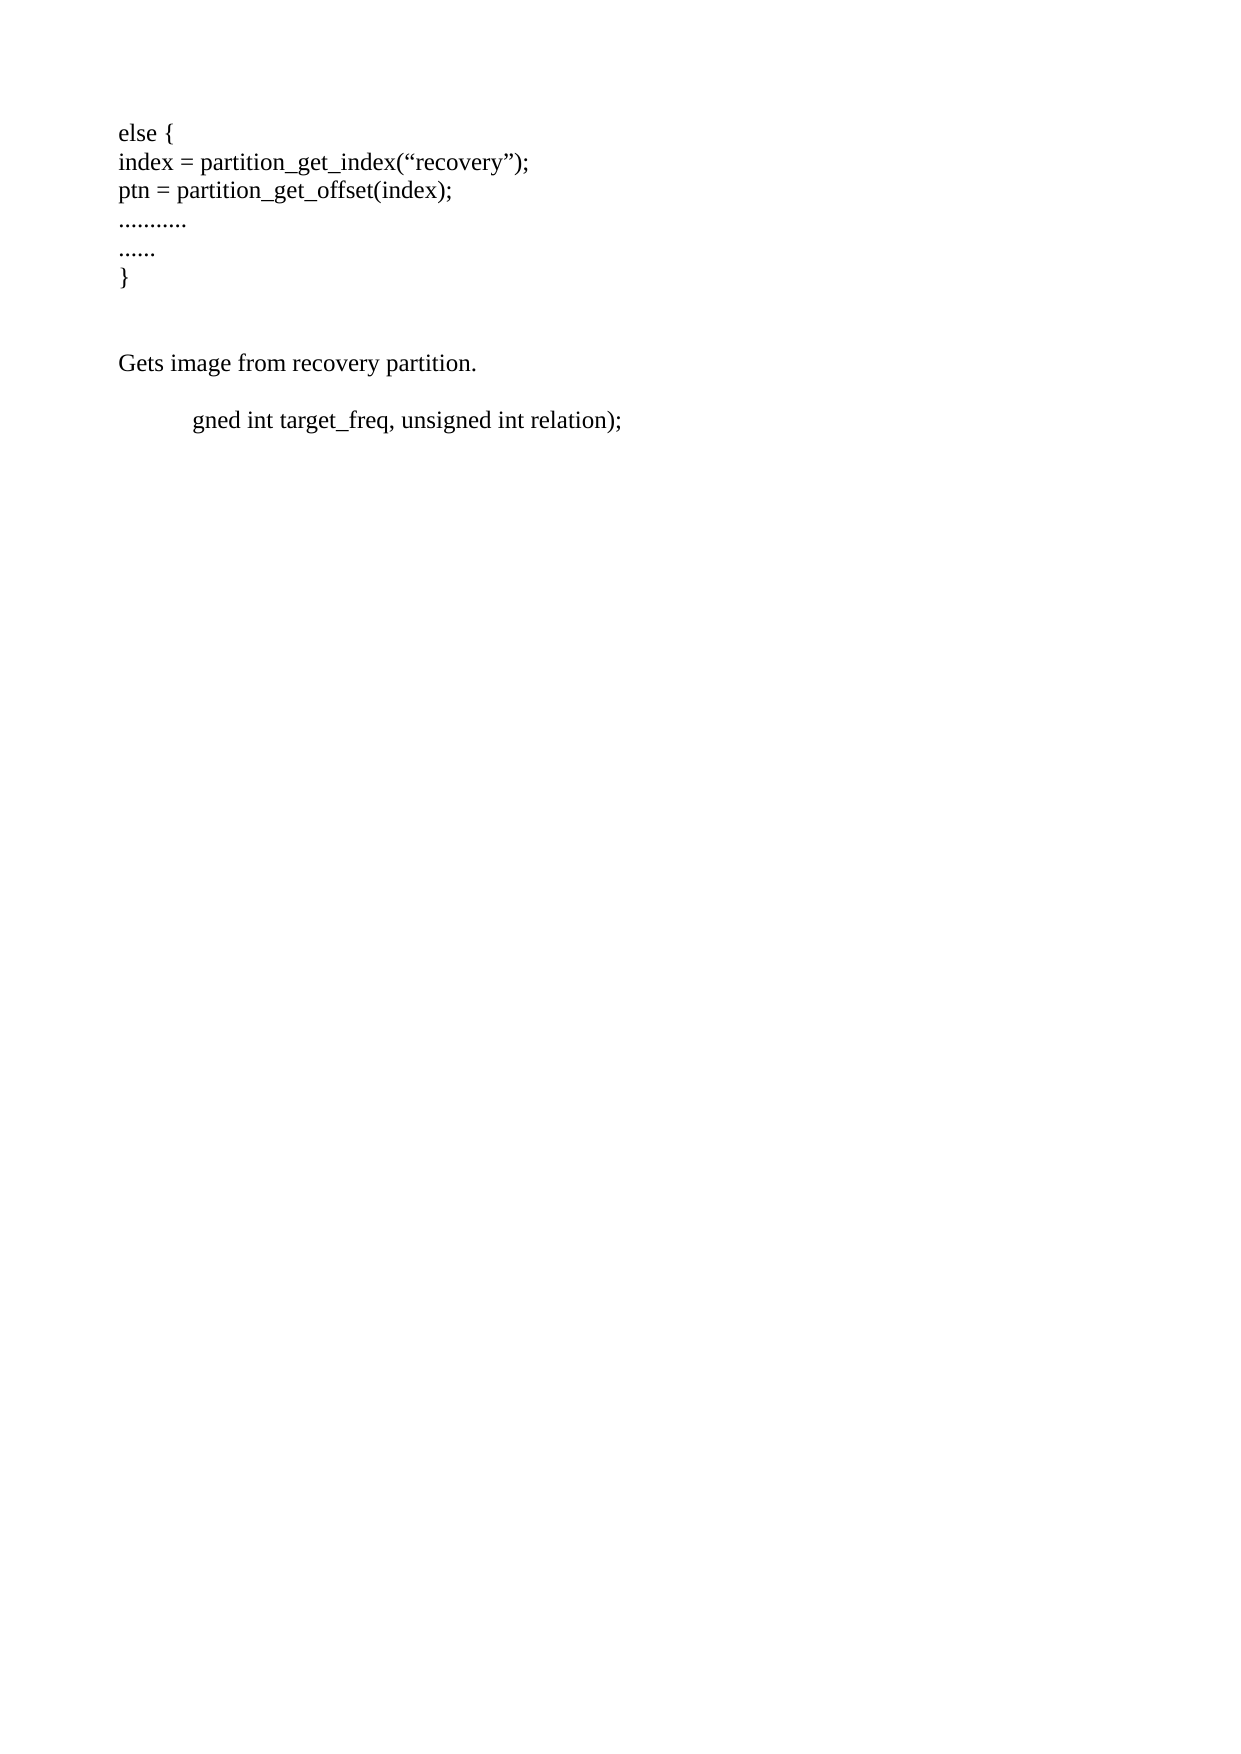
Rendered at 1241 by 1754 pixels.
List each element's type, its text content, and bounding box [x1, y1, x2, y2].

text ...... [118, 233, 1122, 262]
text ptn = partition_get_offset(index); [118, 176, 1122, 204]
text index = partition_get_index(“recovery”); [118, 147, 1122, 176]
text gned int target_freq, unsigned int relation); [118, 406, 1122, 434]
text ........... [118, 204, 1122, 233]
text } [118, 262, 1122, 291]
text Gets image from recovery partition. [118, 348, 1122, 377]
text else { [118, 118, 1122, 147]
